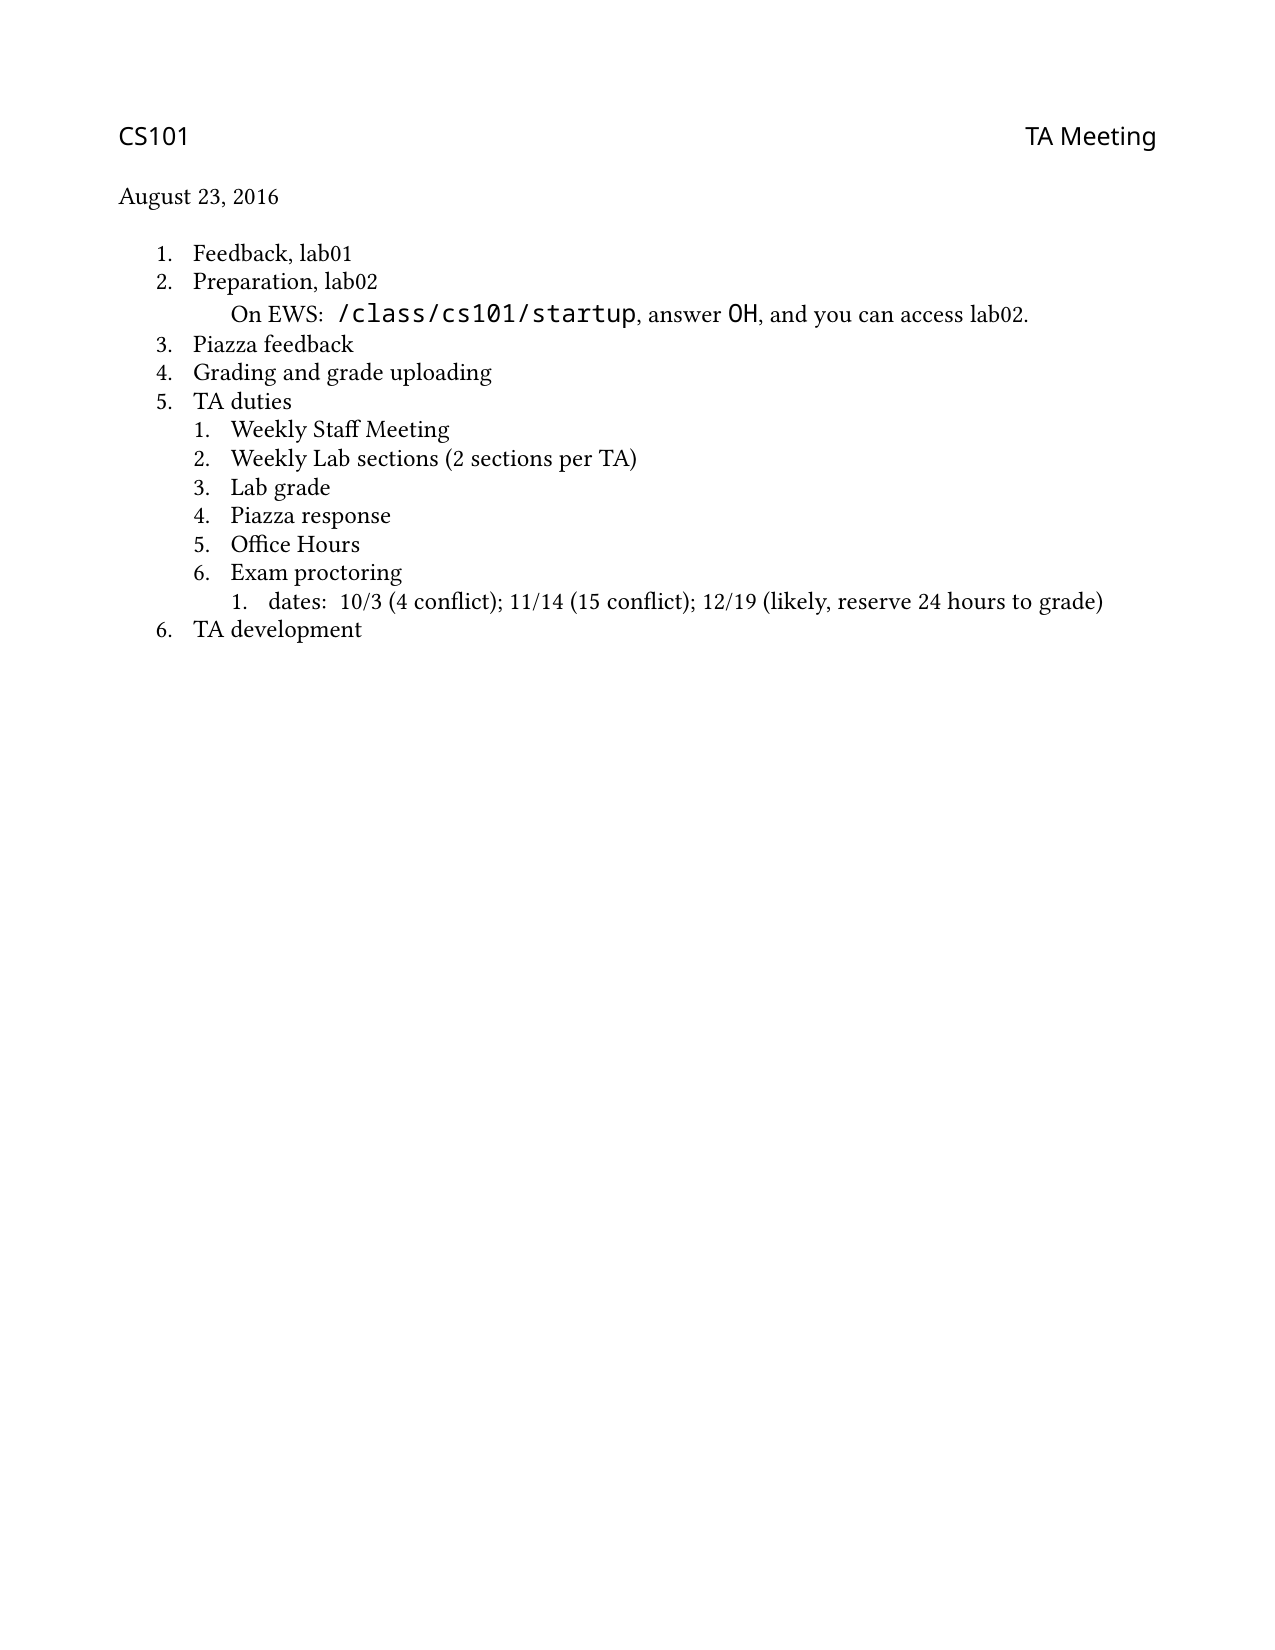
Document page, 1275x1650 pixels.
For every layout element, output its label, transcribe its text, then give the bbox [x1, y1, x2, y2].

list Feedback, lab01 [156, 239, 1157, 267]
list Lab grade [193, 473, 1157, 501]
list Piazza response [193, 501, 1157, 530]
list TA development [156, 615, 1157, 644]
list Exam proctoring [193, 558, 1157, 587]
list Office Hours [193, 530, 1157, 558]
list Weekly Lab sections (2 sections per TA) [193, 444, 1157, 473]
list TA duties [156, 387, 1157, 416]
list Piazza feedback [156, 330, 1157, 358]
list On EWS: /class/cs101/startup, answer OH, and you can access lab02. [193, 296, 1157, 330]
list Preparation, lab02 [156, 267, 1157, 296]
list dates: 10/3 (4 conflict); 11/14 (15 conflict); 12/19 (likely, reserve 24 hours to grade) [231, 587, 1157, 615]
text August 23, 2016 [118, 182, 1157, 210]
list Weekly Staff Meeting [193, 416, 1157, 444]
list Grading and grade uploading [156, 358, 1157, 387]
